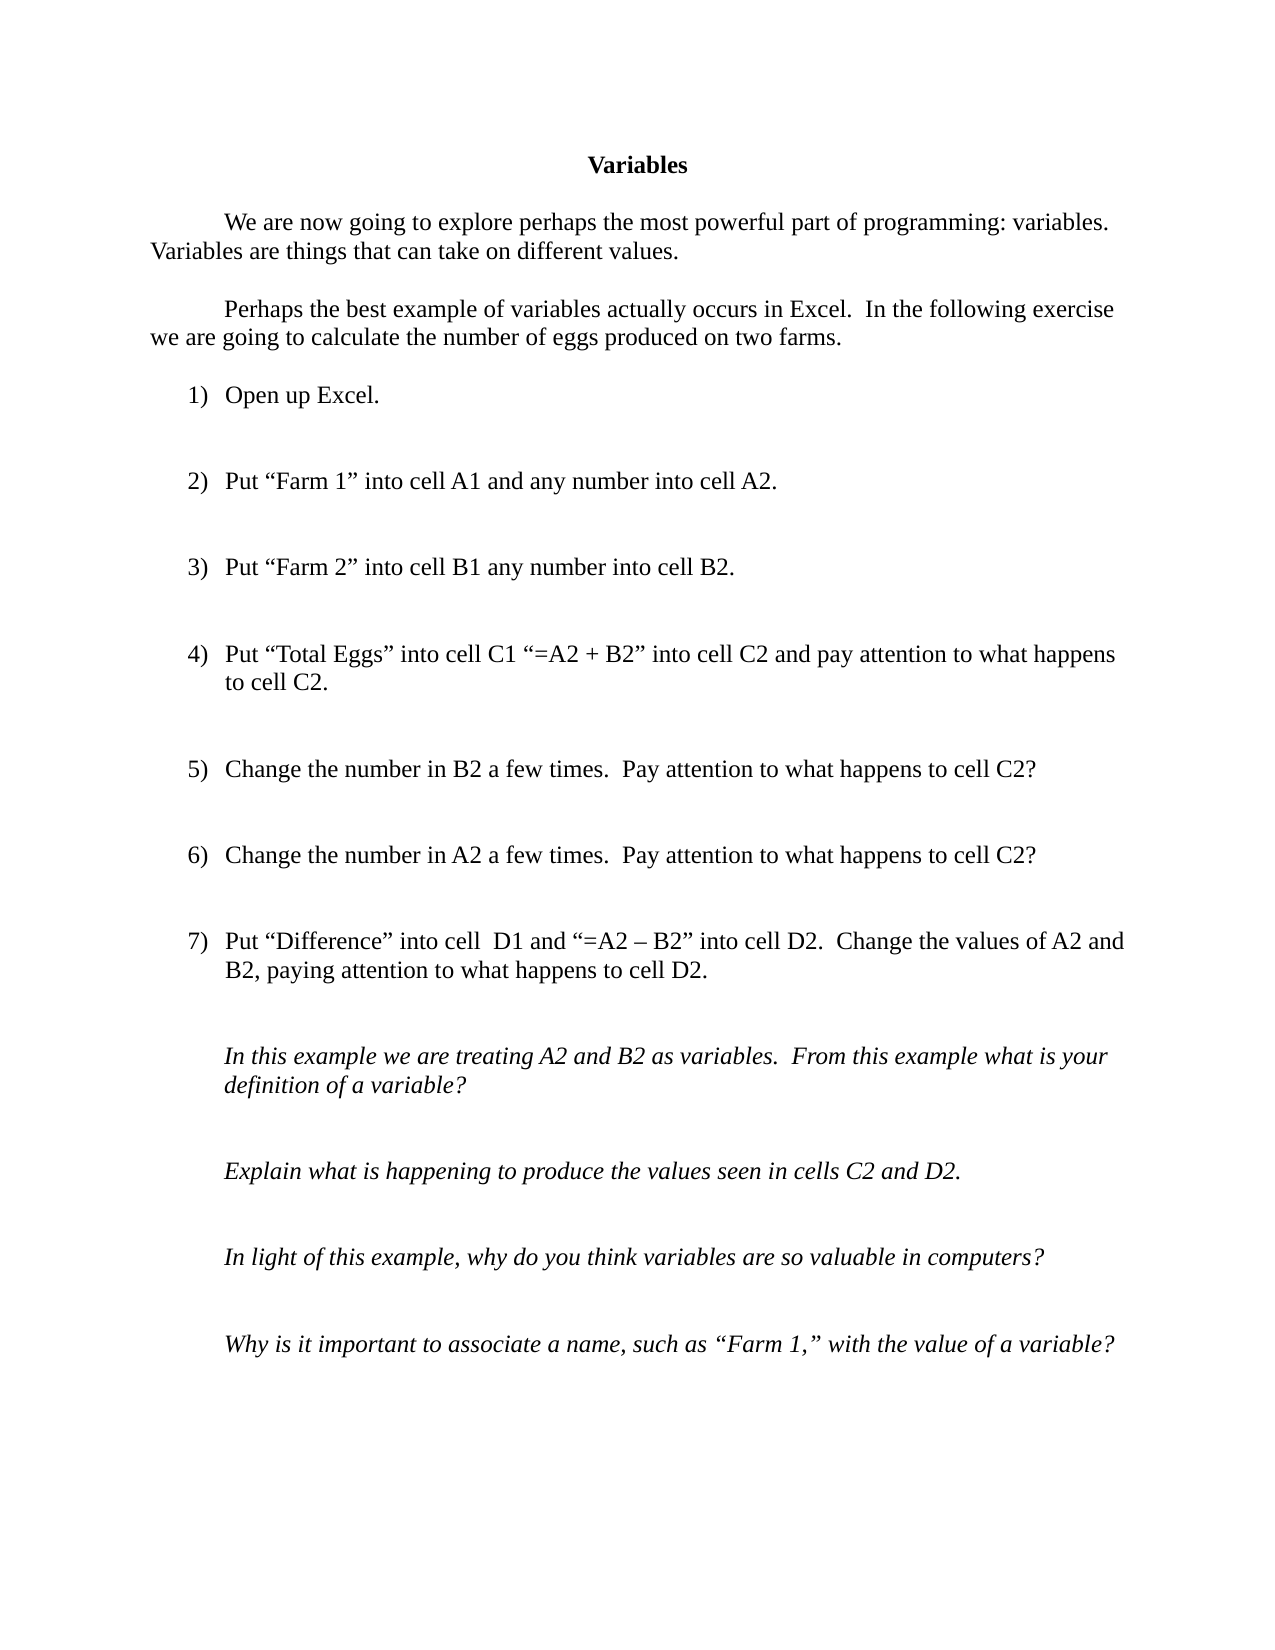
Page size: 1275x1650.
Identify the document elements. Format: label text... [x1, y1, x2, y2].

text We are now going to explore perhaps the most powerful part of programming: variables. Variables are things that can take on different values. [150, 207, 1125, 265]
list Put “Difference” into cell D1 and “=A2 – B2” into cell D2. Change the values of A2 and B2, paying attention to what happens to cell D2. [187, 926, 1125, 984]
text Perhaps the best example of variables actually occurs in Excel. In the following exercise we are going to calculate the number of eggs produced on two farms. [150, 294, 1125, 351]
text Why is it important to associate a name, such as “Farm 1,” with the value of a variable? [150, 1329, 1125, 1357]
text In this example we are treating A2 and B2 as variables. From this example what is your definition of a variable? [150, 1041, 1125, 1099]
list Put “Farm 2” into cell B1 any number into cell B2. [187, 552, 1125, 581]
list Change the number in A2 a few times. Pay attention to what happens to cell C2? [187, 840, 1125, 869]
text In light of this example, why do you think variables are so valuable in computers? [150, 1242, 1125, 1271]
list Change the number in B2 a few times. Pay attention to what happens to cell C2? [187, 754, 1125, 782]
text Variables [150, 150, 1125, 179]
list Put “Total Eggs” into cell C1 “=A2 + B2” into cell C2 and pay attention to what happens to cell C2. [187, 639, 1125, 696]
text Explain what is happening to produce the values seen in cells C2 and D2. [150, 1156, 1125, 1185]
list Put “Farm 1” into cell A1 and any number into cell A2. [187, 466, 1125, 495]
list Open up Excel. [187, 380, 1125, 409]
